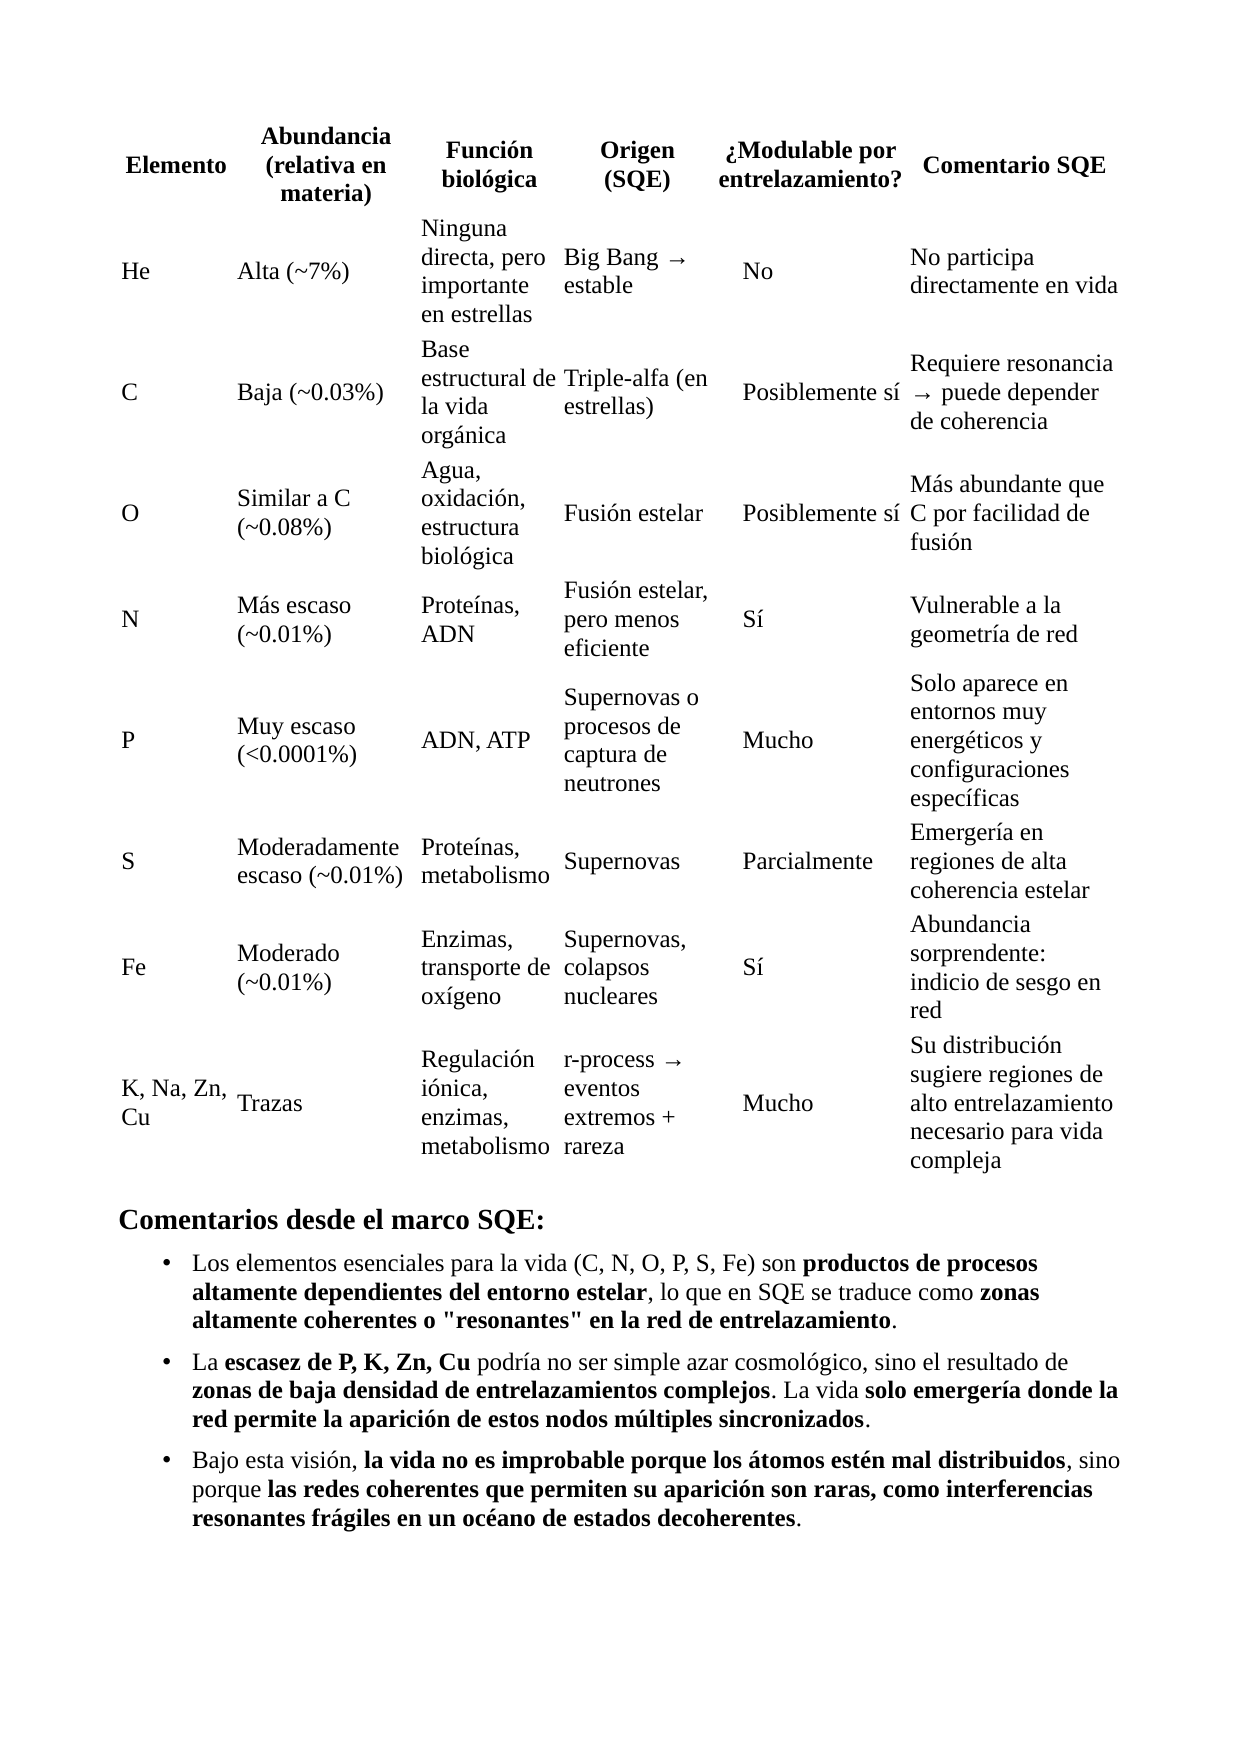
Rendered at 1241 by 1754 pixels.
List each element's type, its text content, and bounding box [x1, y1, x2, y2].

table_cell ✅ Mucho [714, 665, 907, 814]
table_cell ✅ Posiblemente sí [714, 331, 907, 452]
table_cell Supernovas o procesos de captura de neutrones [561, 665, 714, 814]
table_cell Fusión estelar [561, 452, 714, 573]
table_cell Big Bang → estable [561, 210, 714, 331]
table_cell Más abundante que C por facilidad de fusión [907, 452, 1122, 573]
table_cell Muy escaso (<0.0001%) [234, 665, 418, 814]
table_cell Base estructural de la vida orgánica [418, 331, 561, 452]
table_cell Su distribución sugiere regiones de alto entrelazamiento necesario para vida compleja [907, 1027, 1122, 1177]
table_cell Enzimas, transporte de oxígeno [418, 906, 561, 1027]
table_cell r-process → eventos extremos + rareza [561, 1027, 714, 1177]
table_cell ✅ Posiblemente sí [714, 452, 907, 573]
table_cell Ninguna directa, pero importante en estrellas [418, 210, 561, 331]
table_cell Moderadamente escaso (~0.01%) [234, 814, 418, 906]
table_cell ✅ Sí [714, 906, 907, 1027]
list Los elementos esenciales para la vida (C, N, O, P, S, Fe) son productos de procesos altamente dependientes del entorno estelar, lo que en SQE se traduce como zonas altamente coherentes o "resonantes" en la red de entrelazamiento. [162, 1248, 1122, 1334]
table_cell Supernovas, colapsos nucleares [561, 906, 714, 1027]
table_cell ❌ No [714, 210, 907, 331]
table_cell O [118, 452, 234, 573]
table_header Función biológica [418, 118, 561, 210]
table_cell S [118, 814, 234, 906]
table_cell Vulnerable a la geometría de red [907, 573, 1122, 665]
list Bajo esta visión, la vida no es improbable porque los átomos estén mal distribuidos, sino porque las redes coherentes que permiten su aparición son raras, como interferencias resonantes frágiles en un océano de estados decoherentes. [162, 1445, 1122, 1532]
table_cell Más escaso (~0.01%) [234, 573, 418, 665]
table_cell K, Na, Zn, Cu [118, 1027, 234, 1177]
table_cell Alta (~7%) [234, 210, 418, 331]
table_cell Proteínas, metabolismo [418, 814, 561, 906]
table_cell ✅ Mucho [714, 1027, 907, 1177]
table_cell Trazas [234, 1027, 418, 1177]
table_cell Solo aparece en entornos muy energéticos y configuraciones específicas [907, 665, 1122, 814]
table_cell Moderado (~0.01%) [234, 906, 418, 1027]
table_cell Similar a C (~0.08%) [234, 452, 418, 573]
table_header Abundancia (relativa en materia) [234, 118, 418, 210]
table_cell Agua, oxidación, estructura biológica [418, 452, 561, 573]
table_cell Emergería en regiones de alta coherencia estelar [907, 814, 1122, 906]
table_cell Baja (~0.03%) [234, 331, 418, 452]
table_cell Abundancia sorprendente: indicio de sesgo en red [907, 906, 1122, 1027]
table_header Origen (SQE) [561, 118, 714, 210]
table_cell No participa directamente en vida [907, 210, 1122, 331]
table_cell P [118, 665, 234, 814]
table_cell ✅ Sí [714, 573, 907, 665]
table_cell Requiere resonancia → puede depender de coherencia [907, 331, 1122, 452]
table_cell Supernovas [561, 814, 714, 906]
table_header Elemento [118, 118, 234, 210]
table_cell Proteínas, ADN [418, 573, 561, 665]
table_cell N [118, 573, 234, 665]
table_cell ADN, ATP [418, 665, 561, 814]
subtitle Comentarios desde el marco SQE: [118, 1202, 1122, 1235]
table_cell Triple-alfa (en estrellas) [561, 331, 714, 452]
table_cell Regulación iónica, enzimas, metabolismo [418, 1027, 561, 1177]
list La escasez de P, K, Zn, Cu podría no ser simple azar cosmológico, sino el resultado de zonas de baja densidad de entrelazamientos complejos. La vida solo emergería donde la red permite la aparición de estos nodos múltiples sincronizados. [162, 1347, 1122, 1433]
table_cell Fe [118, 906, 234, 1027]
table_header ¿Modulable por entrelazamiento? [714, 118, 907, 210]
table_cell ✅ Parcialmente [714, 814, 907, 906]
table_cell C [118, 331, 234, 452]
table_cell Fusión estelar, pero menos eficiente [561, 573, 714, 665]
table_header Comentario SQE [907, 118, 1122, 210]
table_cell He [118, 210, 234, 331]
